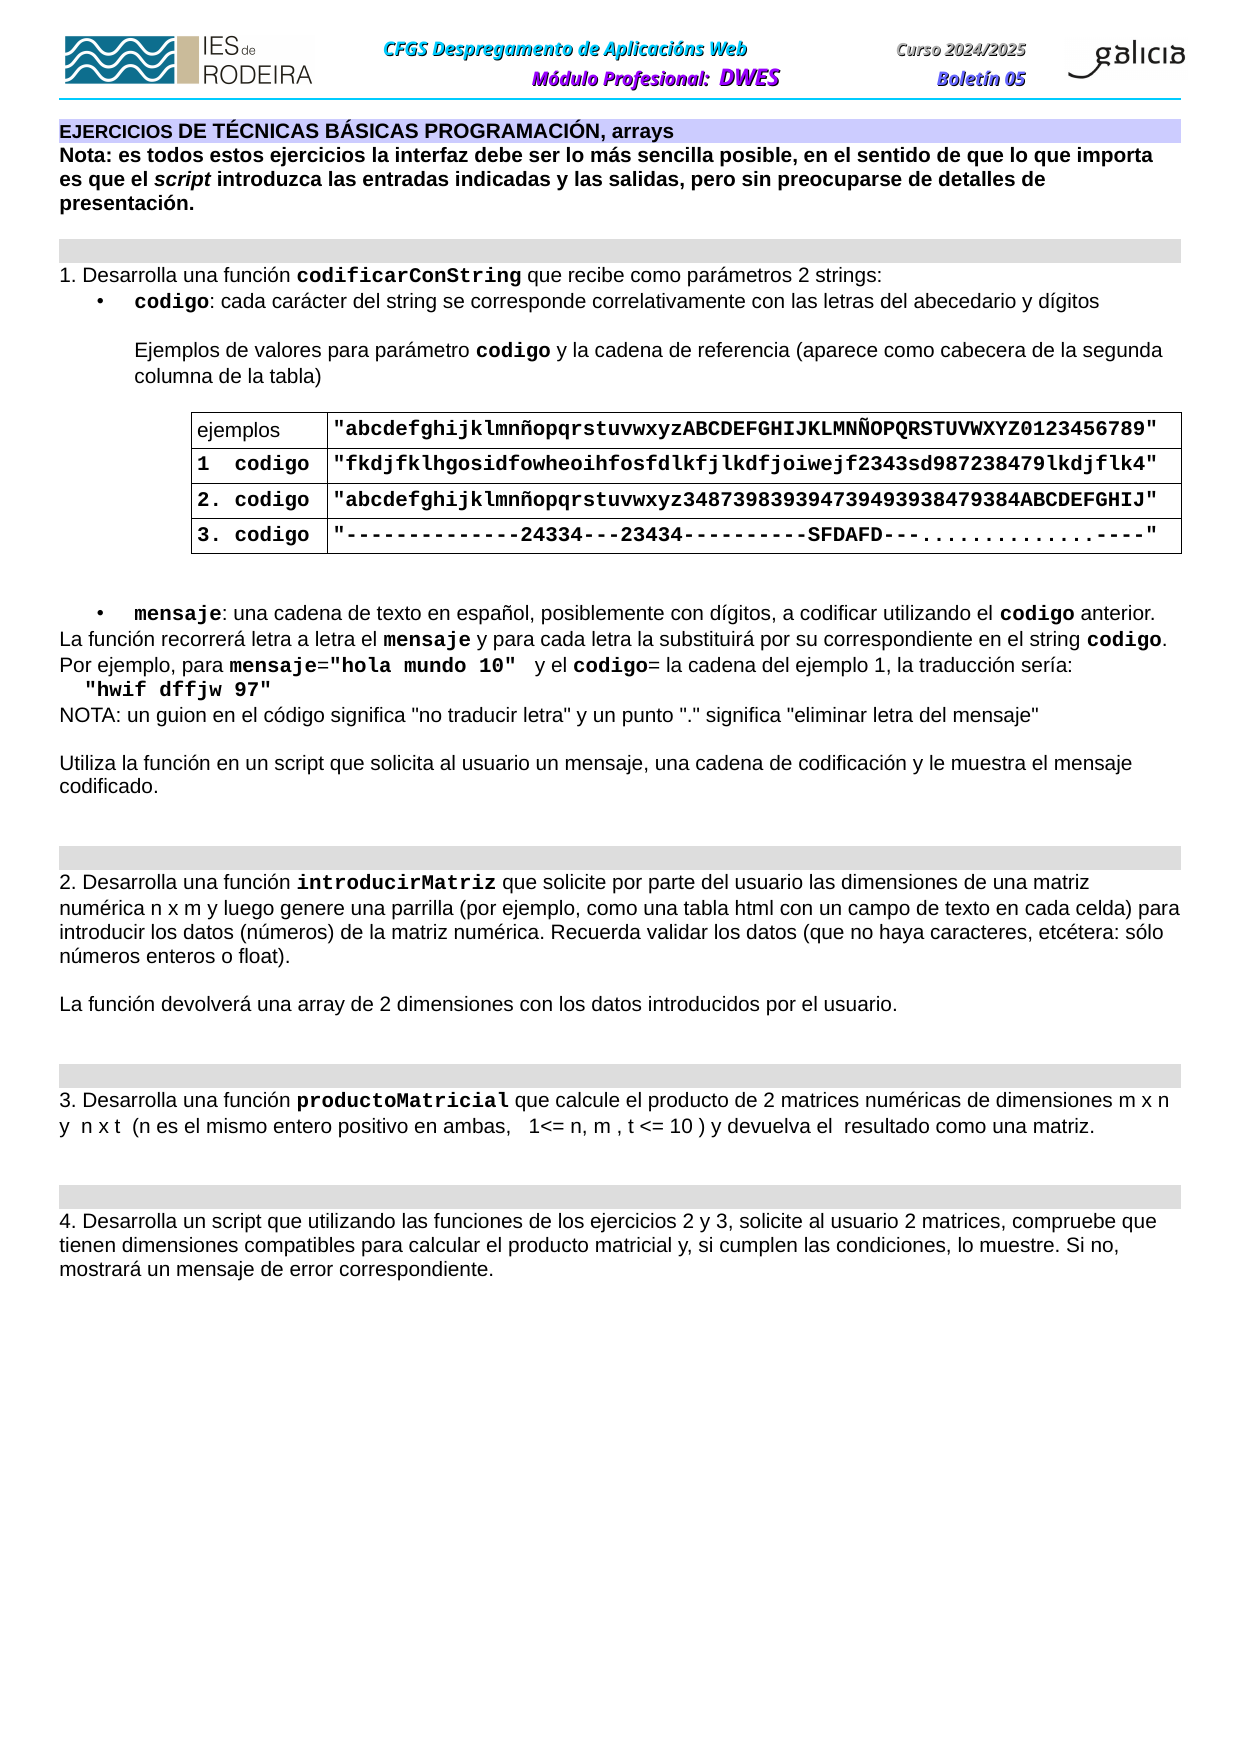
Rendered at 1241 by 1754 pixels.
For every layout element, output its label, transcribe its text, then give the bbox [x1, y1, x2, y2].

text Utiliza la función en un script que solicita al usuario un mensaje, una cadena de codificación y le muestra el mensaje codificado. [59, 750, 1181, 798]
picture [1069, 37, 1190, 82]
list codigo: cada carácter del string se corresponde correlativamente con las letras del abecedario y dígitos [97, 288, 1181, 338]
text La función recorrerá letra a letra el mensaje y para cada letra la substituirá por su correspondiente en el string codigo. Por ejemplo, para mensaje="hola mundo 10" y el codigo= la cadena del ejemplo 1, la traducción sería: [59, 627, 1181, 679]
text 3. Desarrolla una función productoMatricial que calcule el producto de 2 matrices numéricas de dimensiones m x n y n x t (n es el mismo entero positivo en ambas, 1<= n, m , t <= 10 ) y devuelva el resultado como una matriz. [59, 1088, 1181, 1137]
table_cell 2. codigo [192, 484, 327, 518]
table_header ejemplos [192, 413, 327, 448]
list mensaje: una cadena de texto en español, posiblemente con dígitos, a codificar utilizando el codigo anterior. [97, 601, 1181, 627]
table_cell "fkdjfklhgosidfowheoihfosfdlkfjlkdfjoiwejf2343sd987238479lkdjflk4" [328, 449, 1181, 483]
table_header "abcdefghijklmnñopqrstuvwxyzABCDEFGHIJKLMNÑOPQRSTUVWXYZ0123456789" [328, 413, 1181, 448]
table_cell 1 codigo [192, 449, 327, 483]
text La función devolverá una array de 2 dimensiones con los datos introducidos por el usuario. [59, 992, 1181, 1016]
text Nota: es todos estos ejercicios la interfaz debe ser lo más sencilla posible, en el sentido de que lo que importa es que el script introduzca las entradas indicadas y las salidas, pero sin preocuparse de detalles de presentación. [59, 143, 1181, 215]
list Ejemplos de valores para parámetro codigo y la cadena de referencia (aparece como cabecera de la segunda columna de la tabla) [97, 338, 1181, 388]
table_cell "abcdefghijklmnñopqrstuvwxyz348739839394739493938479384ABCDEFGHIJ" [328, 484, 1181, 518]
text 4. Desarrolla un script que utilizando las funciones de los ejercicios 2 y 3, solicite al usuario 2 matrices, compruebe que tienen dimensiones compatibles para calcular el producto matricial y, si cumplen las condiciones, lo muestre. Si no, mostrará un mensaje de error correspondiente. [59, 1209, 1181, 1281]
text 2. Desarrolla una función introducirMatriz que solicite por parte del usuario las dimensiones de una matriz numérica n x m y luego genere una parrilla (por ejemplo, como una tabla html con un campo de texto en cada celda) para introducir los datos (números) de la matriz numérica. Recuerda validar los datos (que no haya caracteres, etcétera: sólo números enteros o float). [59, 870, 1181, 968]
picture [64, 35, 315, 85]
text EJERCICIOS DE TÉCNICAS BÁSICAS PROGRAMACIÓN, arrays [59, 119, 1181, 143]
text "hwif dffjw 97" [59, 679, 1181, 702]
table_cell 3. codigo [192, 519, 327, 553]
text NOTA: un guion en el código significa "no traducir letra" y un punto "." significa "eliminar letra del mensaje" [59, 702, 1181, 726]
table_cell "--------------24334---23434----------SFDAFD---..............----" [328, 519, 1181, 553]
text 1. Desarrolla una función codificarConString que recibe como parámetros 2 strings: [59, 263, 1181, 288]
